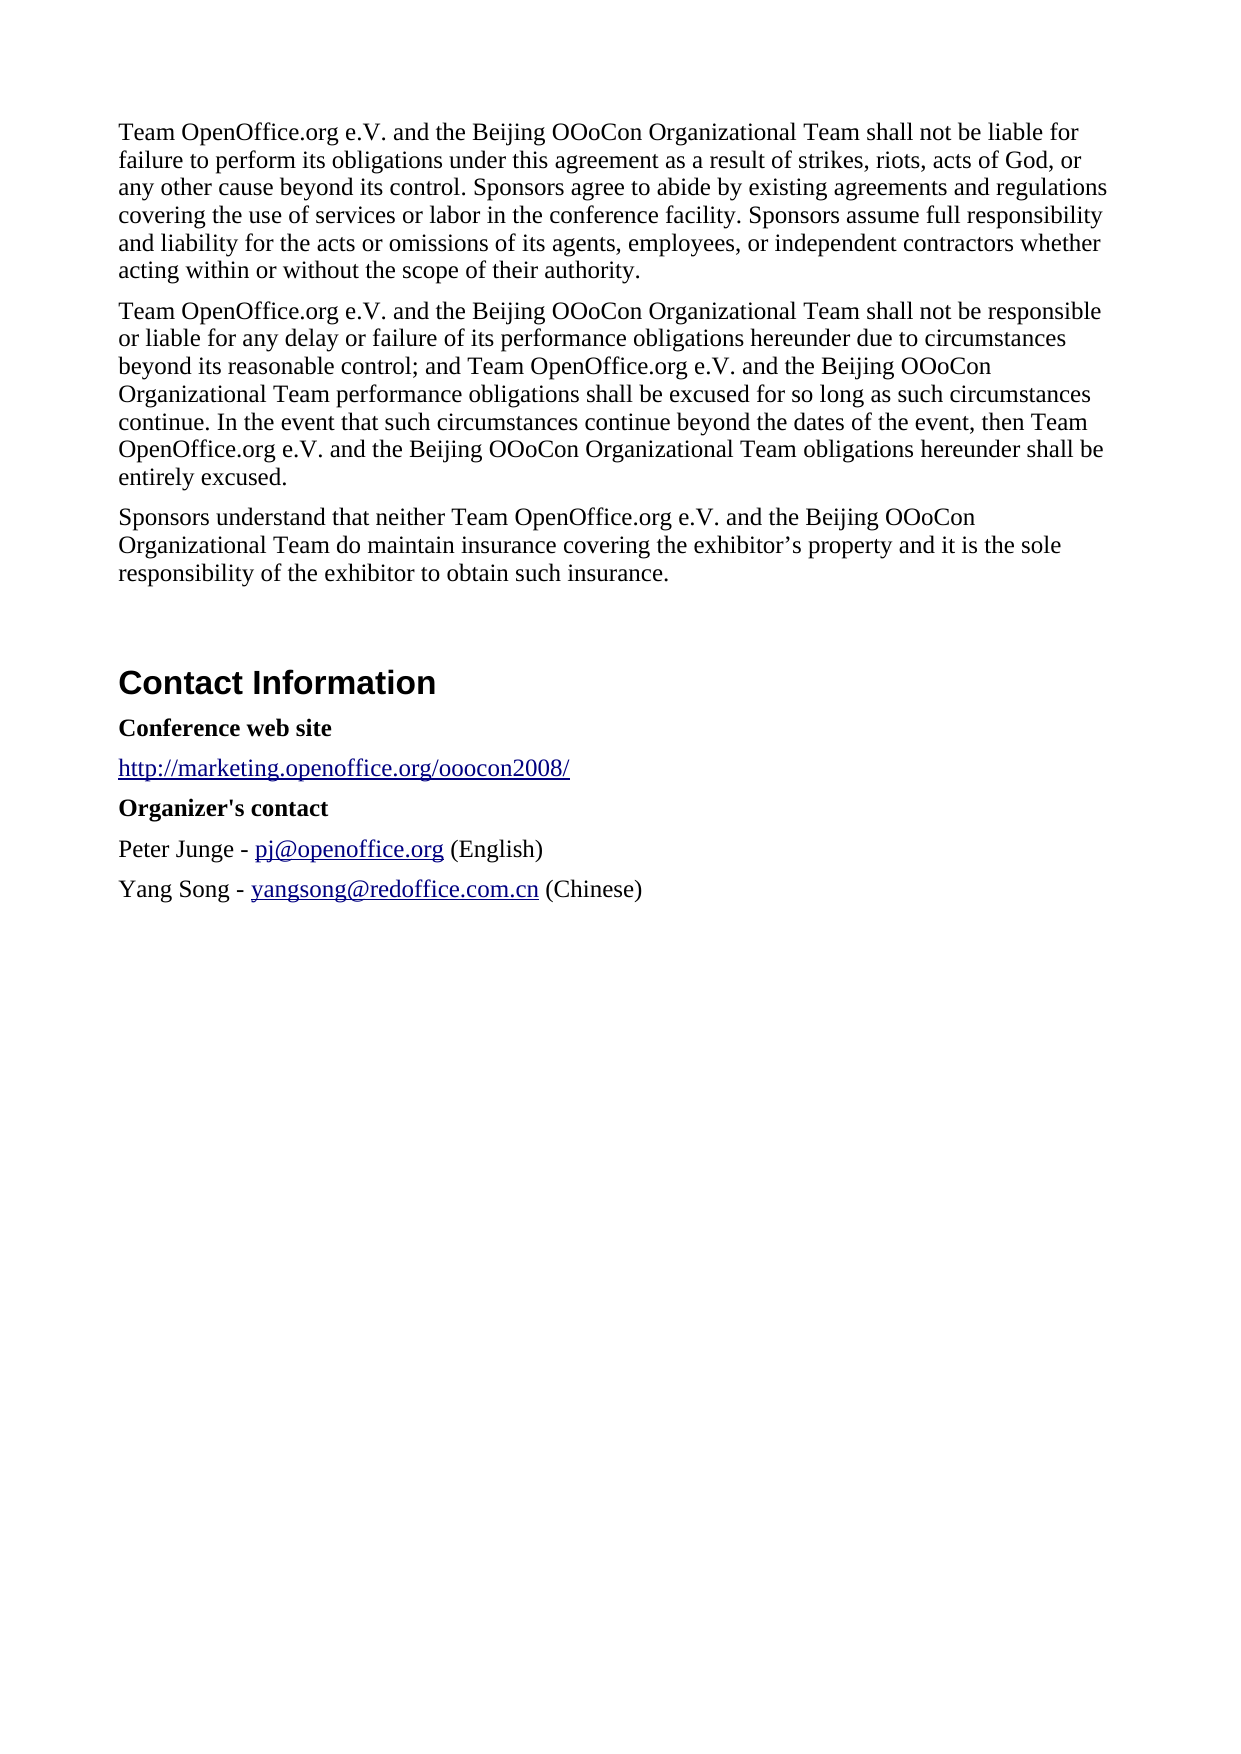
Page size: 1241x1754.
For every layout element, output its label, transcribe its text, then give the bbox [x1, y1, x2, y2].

text Conference web site [118, 714, 1122, 742]
text Team OpenOffice.org e.V. and the Beijing OOoCon Organizational Team shall not be liable for failure to perform its obligations under this agreement as a result of strikes, riots, acts of God, or any other cause beyond its control. Sponsors agree to abide by existing agreements and regulations covering the use of services or labor in the conference facility. Sponsors assume full responsibility and liability for the acts or omissions of its agents, employees, or independent contractors whether acting within or without the scope of their authority. [118, 118, 1122, 284]
text Peter Junge - pj@openoffice.org (English) [118, 835, 1122, 862]
text Organizer's contact [118, 794, 1122, 822]
text Yang Song - yangsong@redoffice.com.cn (Chinese) [118, 875, 1122, 903]
text Team OpenOffice.org e.V. and the Beijing OOoCon Organizational Team shall not be responsible or liable for any delay or failure of its performance obligations hereunder due to circumstances beyond its reasonable control; and Team OpenOffice.org e.V. and the Beijing OOoCon Organizational Team performance obligations shall be excused for so long as such circumstances continue. In the event that such circumstances continue beyond the dates of the event, then Team OpenOffice.org e.V. and the Beijing OOoCon Organizational Team obligations hereunder shall be entirely excused. [118, 297, 1122, 491]
text Sponsors understand that neither Team OpenOffice.org e.V. and the Beijing OOoCon Organizational Team do maintain insurance covering the exhibitor’s property and it is the sole responsibility of the exhibitor to obtain such insurance. [118, 503, 1122, 586]
subtitle Contact Information [118, 664, 1122, 702]
text http://marketing.openoffice.org/ooocon2008/ [118, 754, 1122, 782]
